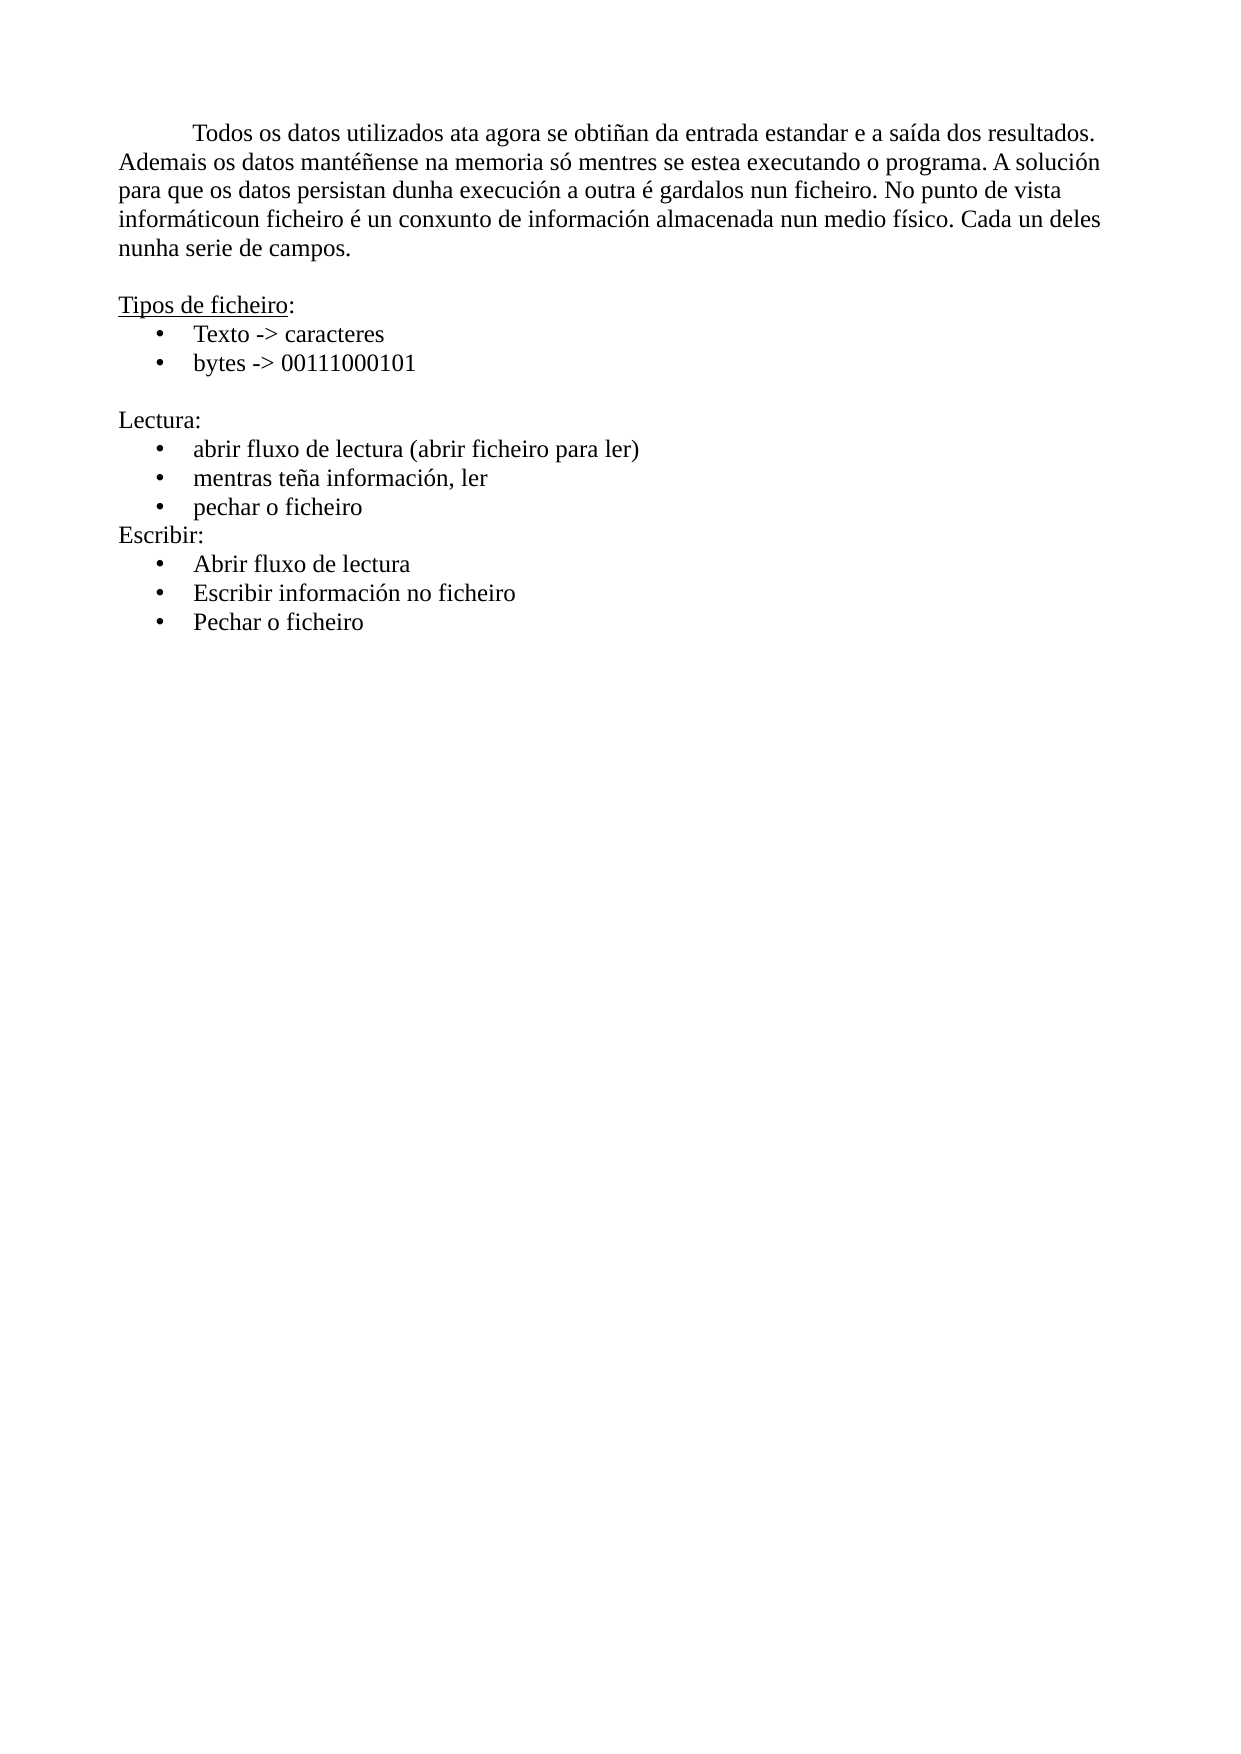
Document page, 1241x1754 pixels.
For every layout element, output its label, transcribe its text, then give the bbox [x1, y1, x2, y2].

list abrir fluxo de lectura (abrir ficheiro para ler) [156, 434, 1122, 463]
list Abrir fluxo de lectura [156, 549, 1122, 578]
list pechar o ficheiro [156, 492, 1122, 521]
text Todos os datos utilizados ata agora se obtiñan da entrada estandar e a saída dos resultados. Ademais os datos mantéñense na memoria só mentres se estea executando o programa. A solución para que os datos persistan dunha execución a outra é gardalos nun ficheiro. No punto de vista informáticoun ficheiro é un conxunto de información almacenada nun medio físico. Cada un deles nunha serie de campos. [118, 118, 1122, 262]
list mentras teña información, ler [156, 463, 1122, 492]
list Escribir información no ficheiro [156, 578, 1122, 607]
list Texto -> caracteres [156, 319, 1122, 348]
text Escribir: [118, 521, 1122, 549]
text Tipos de ficheiro: [118, 291, 1122, 319]
text Lectura: [118, 406, 1122, 434]
list bytes -> 00111000101 [156, 348, 1122, 377]
list Pechar o ficheiro [156, 607, 1122, 636]
